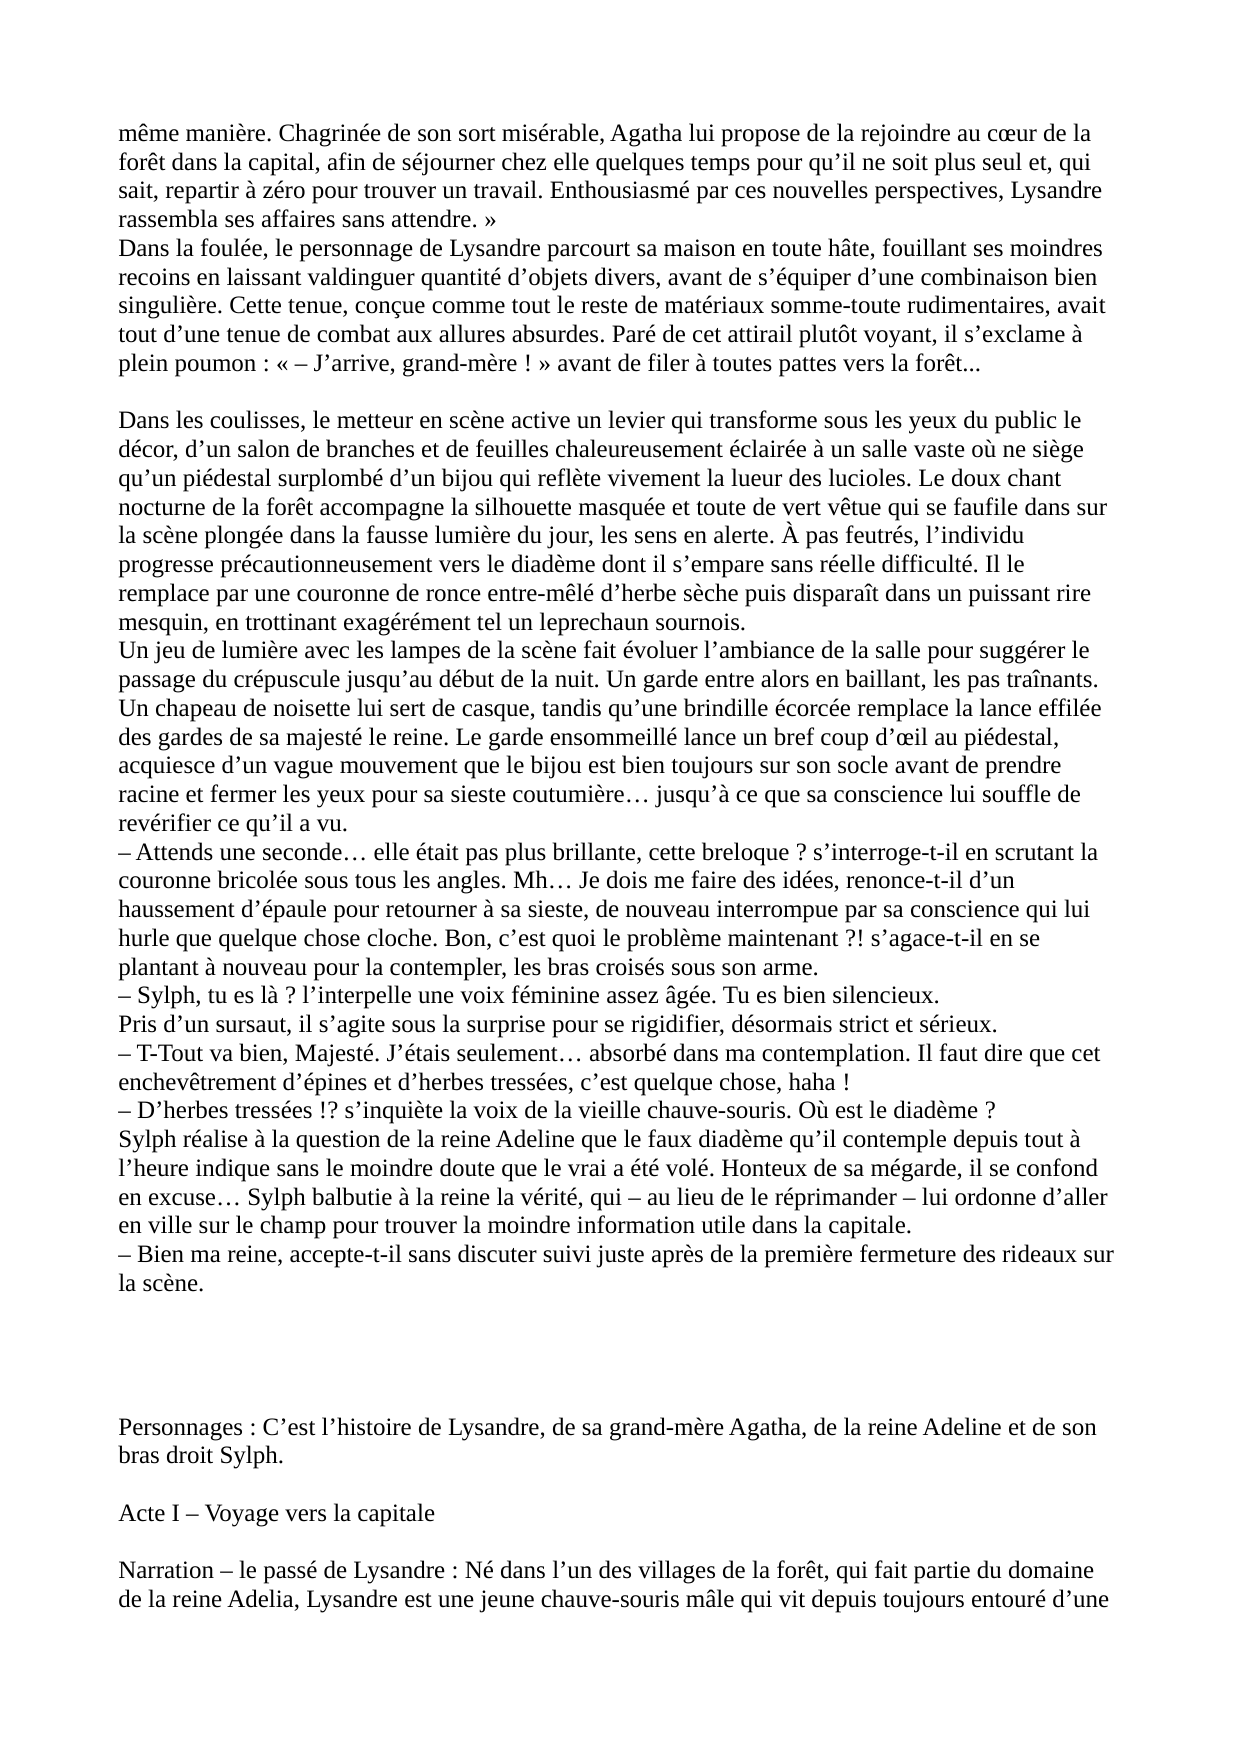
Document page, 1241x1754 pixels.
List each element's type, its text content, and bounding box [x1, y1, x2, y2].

text – T-Tout va bien, Majesté. J’étais seulement… absorbé dans ma contemplation. Il faut dire que cet enchevêtrement d’épines et d’herbes tressées, c’est quelque chose, haha ! – D’herbes tressées !? s’inquiète la voix de la vieille chauve-souris. Où est le diadème ? [118, 1038, 1122, 1124]
text – Sylph, tu es là ? l’interpelle une voix féminine assez âgée. Tu es bien silencieux. [118, 981, 1122, 1009]
text Dans la foulée, le personnage de Lysandre parcourt sa maison en toute hâte, fouillant ses moindres recoins en laissant valdinguer quantité d’objets divers, avant de s’équiper d’une combinaison bien singulière. Cette tenue, conçue comme tout le reste de matériaux somme-toute rudimentaires, avait tout d’une tenue de combat aux allures absurdes. Paré de cet attirail plutôt voyant, il s’exclame à plein poumon : « – J’arrive, grand-mère ! » avant de filer à toutes pattes vers la forêt... [118, 233, 1122, 377]
text Pris d’un sursaut, il s’agite sous la surprise pour se rigidifier, désormais strict et sérieux. [118, 1009, 1122, 1038]
text même manière. Chagrinée de son sort misérable, Agatha lui propose de la rejoindre au cœur de la forêt dans la capital, afin de séjourner chez elle quelques temps pour qu’il ne soit plus seul et, qui sait, repartir à zéro pour trouver un travail. Enthousiasmé par ces nouvelles perspectives, Lysandre rassembla ses affaires sans attendre. » [118, 118, 1122, 233]
text Personnages : C’est l’histoire de Lysandre, de sa grand-mère Agatha, de la reine Adeline et de son bras droit Sylph. [118, 1412, 1122, 1469]
text Narration – le passé de Lysandre : Né dans l’un des villages de la forêt, qui fait partie du domaine de la reine Adelia, Lysandre est une jeune chauve-souris mâle qui vit depuis toujours entouré d’une [118, 1556, 1122, 1613]
text – Attends une seconde… elle était pas plus brillante, cette breloque ? s’interroge-t-il en scrutant la couronne bricolée sous tous les angles. Mh… Je dois me faire des idées, renonce-t-il d’un haussement d’épaule pour retourner à sa sieste, de nouveau interrompue par sa conscience qui lui hurle que quelque chose cloche. Bon, c’est quoi le problème maintenant ?! s’agace-t-il en se plantant à nouveau pour la contempler, les bras croisés sous son arme. [118, 837, 1122, 981]
text Un jeu de lumière avec les lampes de la scène fait évoluer l’ambiance de la salle pour suggérer le passage du crépuscule jusqu’au début de la nuit. Un garde entre alors en baillant, les pas traînants. Un chapeau de noisette lui sert de casque, tandis qu’une brindille écorcée remplace la lance effilée des gardes de sa majesté le reine. Le garde ensommeillé lance un bref coup d’œil au piédestal, acquiesce d’un vague mouvement que le bijou est bien toujours sur son socle avant de prendre racine et fermer les yeux pour sa sieste coutumière… jusqu’à ce que sa conscience lui souffle de revérifier ce qu’il a vu. [118, 636, 1122, 837]
text Acte I – Voyage vers la capitale [118, 1498, 1122, 1527]
text Sylph réalise à la question de la reine Adeline que le faux diadème qu’il contemple depuis tout à l’heure indique sans le moindre doute que le vrai a été volé. Honteux de sa mégarde, il se confond en excuse… Sylph balbutie à la reine la vérité, qui – au lieu de le réprimander – lui ordonne d’aller en ville sur le champ pour trouver la moindre information utile dans la capitale. [118, 1124, 1122, 1239]
text Dans les coulisses, le metteur en scène active un levier qui transforme sous les yeux du public le décor, d’un salon de branches et de feuilles chaleureusement éclairée à un salle vaste où ne siège qu’un piédestal surplombé d’un bijou qui reflète vivement la lueur des lucioles. Le doux chant nocturne de la forêt accompagne la silhouette masquée et toute de vert vêtue qui se faufile dans sur la scène plongée dans la fausse lumière du jour, les sens en alerte. À pas feutrés, l’individu progresse précautionneusement vers le diadème dont il s’empare sans réelle difficulté. Il le remplace par une couronne de ronce entre-mêlé d’herbe sèche puis disparaît dans un puissant rire mesquin, en trottinant exagérément tel un leprechaun sournois. [118, 406, 1122, 636]
text – Bien ma reine, accepte-t-il sans discuter suivi juste après de la première fermeture des rideaux sur la scène. [118, 1239, 1122, 1297]
